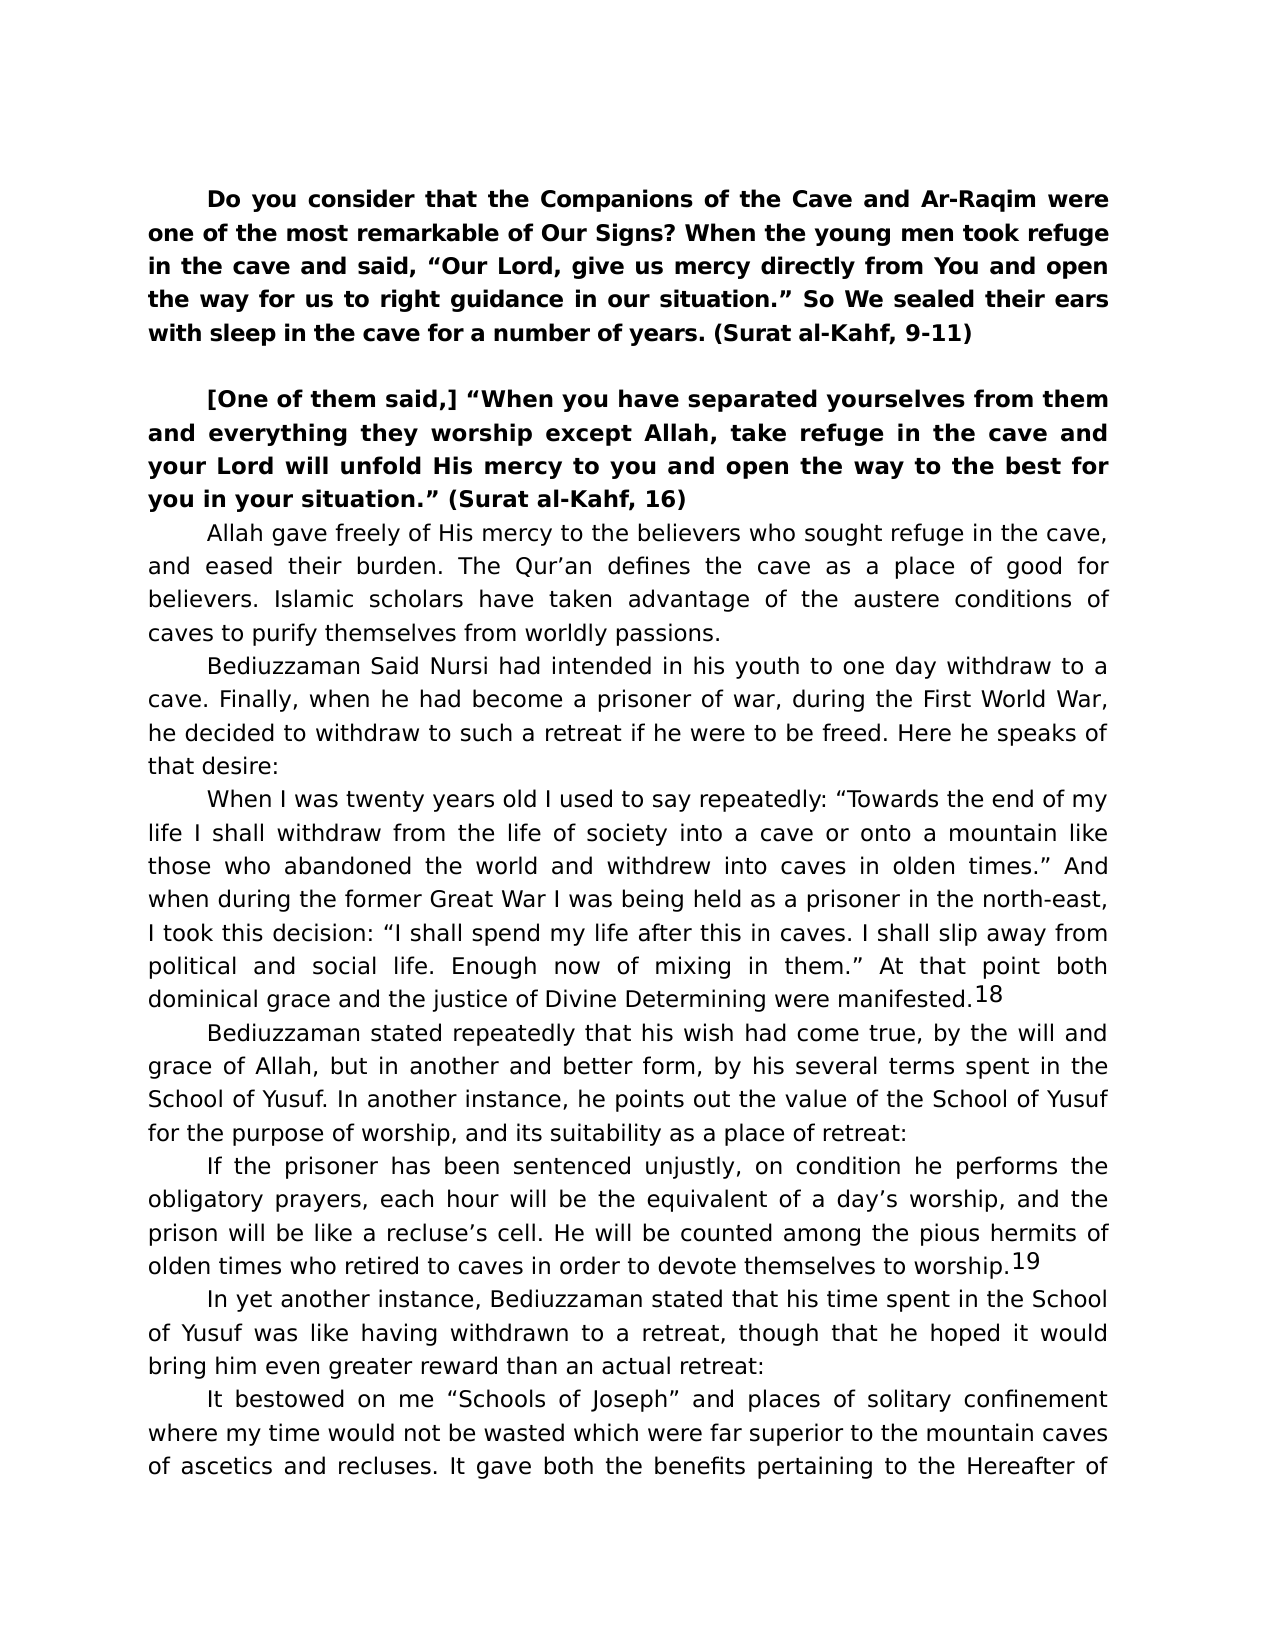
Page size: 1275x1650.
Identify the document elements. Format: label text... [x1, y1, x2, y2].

text If the prisoner has been sentenced unjustly, on condition he performs the obligatory prayers, each hour will be the equivalent of a day’s worship, and the prison will be like a recluse’s cell. He will be counted among the pious hermits of olden times who retired to caves in order to devote themselves to worship.19 [148, 1148, 1110, 1281]
text Bediuzzaman Said Nursi had intended in his youth to one day withdraw to a cave. Finally, when he had become a prisoner of war, during the First World War, he decided to withdraw to such a retreat if he were to be freed. Here he speaks of that desire: [148, 648, 1110, 781]
text Bediuzzaman stated repeatedly that his wish had come true, by the will and grace of Allah, but in another and better form, by his several terms spent in the School of Yusuf. In another instance, he points out the value of the School of Yusuf for the purpose of worship, and its suitability as a place of retreat: [148, 1014, 1110, 1148]
text Allah gave freely of His mercy to the believers who sought refuge in the cave, and eased their burden. The Qur’an defines the cave as a place of good for believers. Islamic scholars have taken advantage of the austere conditions of caves to purify themselves from worldly passions. [148, 514, 1110, 648]
text It bestowed on me “Schools of Joseph” and places of solitary confinement where my time would not be wasted which were far superior to the mountain caves of ascetics and recluses. It gave both the benefits pertaining to the Hereafter of [148, 1381, 1110, 1481]
text Do you consider that the Companions of the Cave and Ar-Raqim were one of the most remarkable of Our Signs? When the young men took refuge in the cave and said, “Our Lord, give us mercy directly from You and open the way for us to right guidance in our situation.” So We sealed their ears with sleep in the cave for a number of years. (Surat al-Kahf, 9-11) [148, 181, 1110, 348]
text When I was twenty years old I used to say repeatedly: “Towards the end of my life I shall withdraw from the life of society into a cave or onto a mountain like those who abandoned the world and withdrew into caves in olden times.” And when during the former Great War I was being held as a prisoner in the north-east, I took this decision: “I shall spend my life after this in caves. I shall slip away from political and social life. Enough now of mixing in them.” At that point both dominical grace and the justice of Divine Determining were manifested.18 [148, 781, 1110, 1014]
text In yet another instance, Bediuzzaman stated that his time spent in the School of Yusuf was like having withdrawn to a retreat, though that he hoped it would bring him even greater reward than an actual retreat: [148, 1281, 1110, 1381]
text [One of them said,] “When you have separated yourselves from them and everything they worship except Allah, take refuge in the cave and your Lord will unfold His mercy to you and open the way to the best for you in your situation.” (Surat al-Kahf, 16) [148, 381, 1110, 514]
